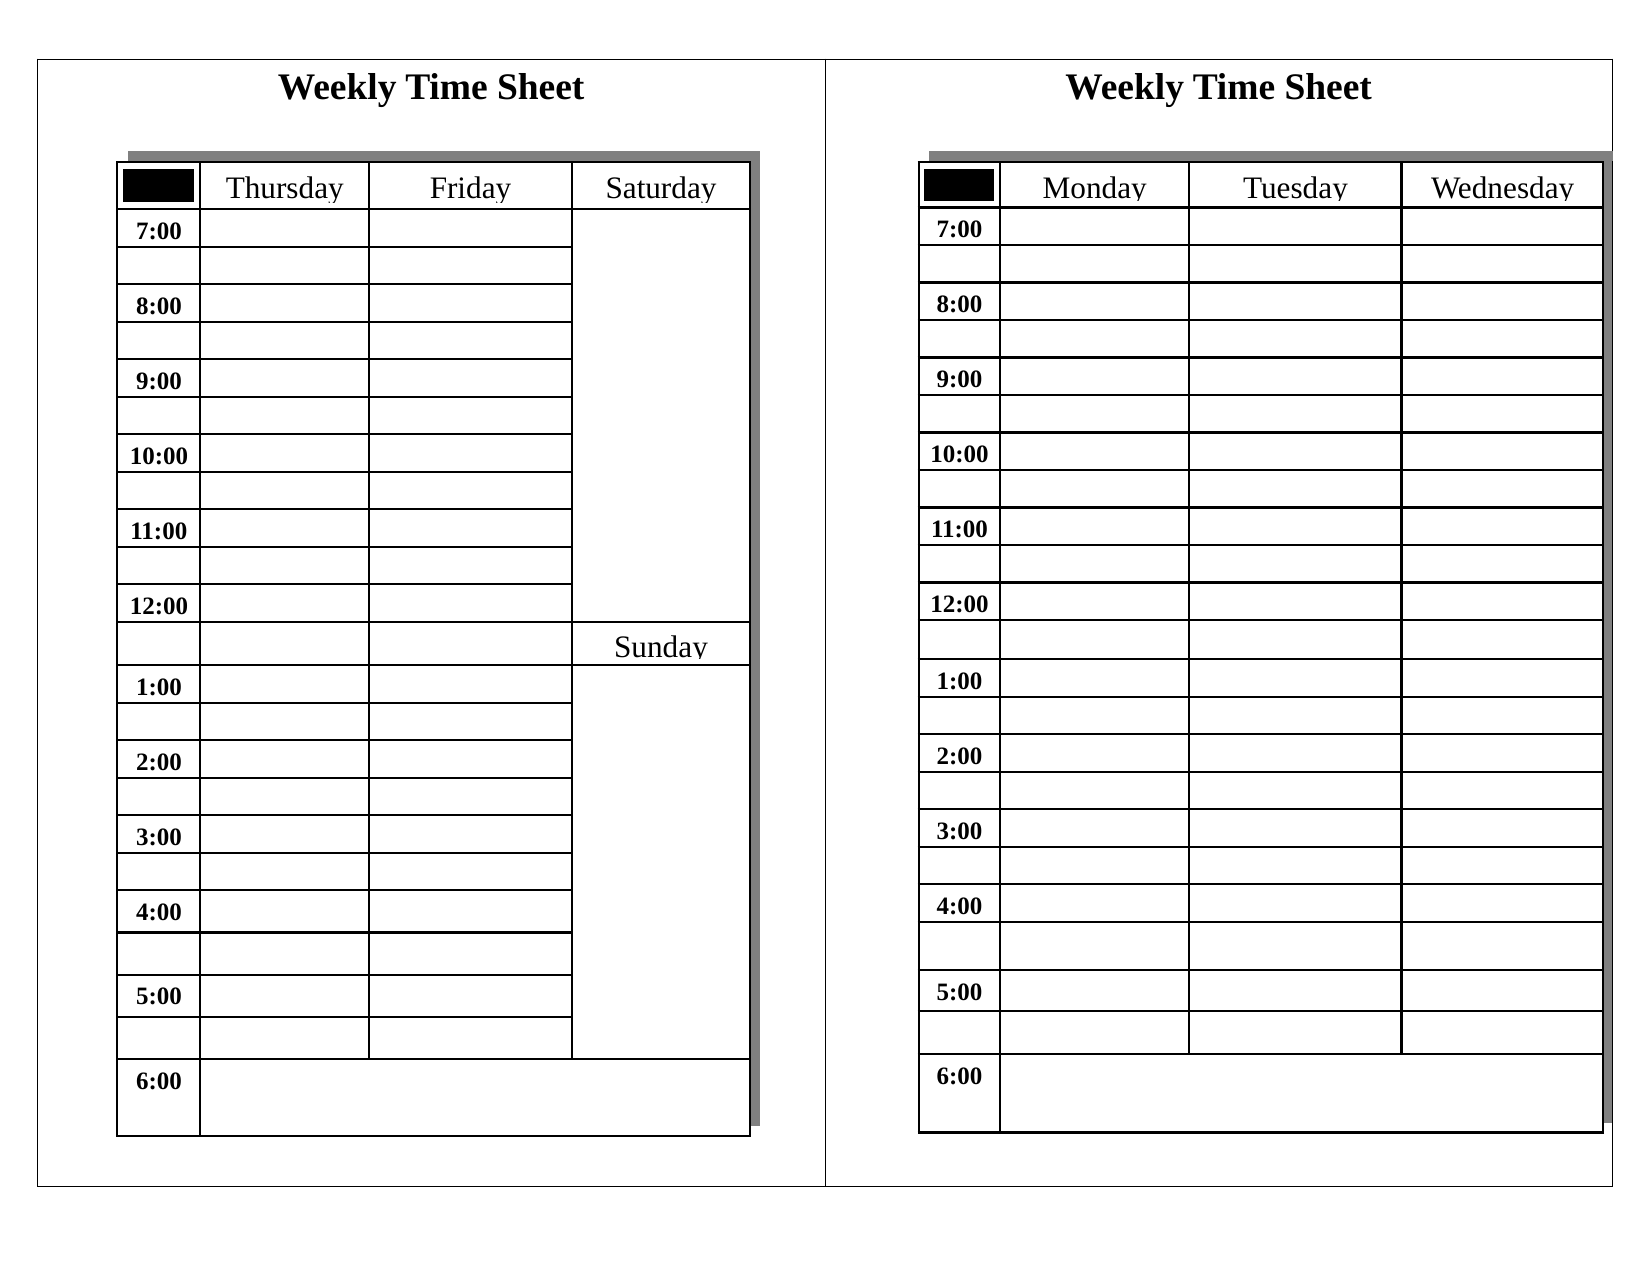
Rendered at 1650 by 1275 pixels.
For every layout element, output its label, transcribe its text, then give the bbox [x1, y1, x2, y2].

table_cell [1403, 621, 1602, 658]
table_cell [1001, 698, 1188, 733]
table_cell [1001, 546, 1188, 581]
table_cell [1403, 1012, 1602, 1053]
table_cell [370, 585, 571, 621]
table_cell [370, 210, 571, 246]
table_cell [118, 779, 199, 814]
table_cell [1403, 359, 1602, 394]
table_cell [201, 398, 368, 433]
table_header Saturday [573, 163, 749, 208]
table_cell [370, 285, 571, 321]
table_cell [1001, 509, 1188, 544]
table_cell [118, 623, 199, 664]
table_cell 4:00 [920, 885, 999, 921]
table_cell [573, 666, 749, 1058]
table_cell [920, 773, 999, 808]
table_cell [920, 1012, 999, 1053]
table_cell [1001, 885, 1188, 921]
table_cell [920, 246, 999, 281]
table_cell [1190, 584, 1400, 619]
table_header Friday [370, 163, 571, 208]
table_cell [1190, 810, 1400, 846]
table_cell [370, 854, 571, 889]
table_cell [1190, 885, 1400, 921]
table_cell 10:00 [118, 435, 199, 471]
table_cell [370, 666, 571, 702]
table_cell [118, 704, 199, 739]
table_cell 8:00 [920, 284, 999, 319]
table_cell [1001, 971, 1188, 1009]
table_cell [370, 398, 571, 433]
table_cell [1190, 698, 1400, 733]
table_cell [1001, 923, 1188, 969]
table_cell [201, 666, 368, 702]
table_cell [1403, 546, 1602, 581]
table_cell [118, 934, 199, 974]
table_cell [1190, 546, 1400, 581]
table_cell [1403, 885, 1602, 921]
table_cell 4:00 [118, 891, 199, 931]
table_cell 3:00 [118, 816, 199, 852]
table_cell [201, 741, 368, 777]
table_cell [1001, 621, 1188, 658]
table_cell [1403, 923, 1602, 969]
table_cell [201, 548, 368, 583]
table_cell [1001, 810, 1188, 846]
table_cell [118, 548, 199, 583]
table_cell 2:00 [920, 735, 999, 771]
table_cell 1:00 [118, 666, 199, 702]
table_cell [1190, 434, 1400, 469]
table_cell [1403, 209, 1602, 244]
table_cell [201, 891, 368, 931]
table_cell [118, 323, 199, 358]
table_cell [370, 934, 571, 974]
table_cell [201, 816, 368, 852]
table_cell 11:00 [118, 510, 199, 546]
table_cell [1190, 509, 1400, 544]
table_header [118, 163, 199, 208]
table_header Wednesday [1403, 163, 1602, 206]
table_cell [1001, 246, 1188, 281]
table_cell [920, 621, 999, 658]
table_cell [1403, 660, 1602, 696]
table_cell [201, 248, 368, 283]
table_cell [201, 1018, 368, 1058]
table_cell [1403, 509, 1602, 544]
table_cell [201, 585, 368, 621]
table_cell [201, 854, 368, 889]
table_cell [201, 934, 368, 974]
table_cell [370, 976, 571, 1016]
table_cell [1403, 810, 1602, 846]
table_cell [1001, 848, 1188, 883]
table_cell [1190, 773, 1400, 808]
table_cell [1001, 471, 1188, 506]
table_cell [370, 473, 571, 508]
table_cell [370, 323, 571, 358]
table_cell [201, 473, 368, 508]
table_cell [1190, 621, 1400, 658]
table_cell [370, 510, 571, 546]
table_cell [920, 396, 999, 431]
table_cell [118, 1018, 199, 1058]
table_cell 10:00 [920, 434, 999, 469]
table_cell [1403, 246, 1602, 281]
table_cell [1001, 359, 1188, 394]
table_header Weekly Time Sheet [38, 60, 825, 1186]
table_cell 2:00 [118, 741, 199, 777]
table_cell [1403, 848, 1602, 883]
table_cell [118, 398, 199, 433]
table_cell Sunday [573, 623, 749, 664]
table_cell [118, 473, 199, 508]
table_cell [201, 210, 368, 246]
table_header Monday [1001, 163, 1188, 206]
table_cell 5:00 [920, 971, 999, 1009]
table_cell [1403, 434, 1602, 469]
table_cell [201, 1060, 749, 1134]
table_cell [1001, 1055, 1602, 1131]
table_cell [1403, 735, 1602, 771]
table_cell [1001, 773, 1188, 808]
table_cell 9:00 [118, 360, 199, 396]
table_cell [1190, 471, 1400, 506]
table_cell [1190, 284, 1400, 319]
table_cell [201, 704, 368, 739]
table_cell 3:00 [920, 810, 999, 846]
table_cell [1190, 735, 1400, 771]
table_cell [1001, 584, 1188, 619]
table_cell [201, 323, 368, 358]
table_cell [920, 546, 999, 581]
table_cell [1001, 735, 1188, 771]
table_cell 1:00 [920, 660, 999, 696]
table_cell [1190, 359, 1400, 394]
table_cell [1001, 434, 1188, 469]
table_cell 6:00 [118, 1060, 199, 1134]
table_cell [370, 891, 571, 931]
table_cell [1403, 284, 1602, 319]
table_cell 7:00 [118, 210, 199, 246]
table_cell 7:00 [920, 209, 999, 244]
table_cell [370, 548, 571, 583]
table_cell [1403, 773, 1602, 808]
table_cell [1190, 923, 1400, 969]
table_cell [1190, 660, 1400, 696]
table_cell 5:00 [118, 976, 199, 1016]
table_cell 12:00 [118, 585, 199, 621]
table_cell [1403, 698, 1602, 733]
table_cell [370, 704, 571, 739]
table_cell [370, 360, 571, 396]
table_cell [1190, 848, 1400, 883]
table_cell [201, 435, 368, 471]
table_cell [1190, 396, 1400, 431]
table_cell [1001, 321, 1188, 356]
table_cell [920, 471, 999, 506]
table_cell [1001, 1012, 1188, 1053]
table_cell [201, 510, 368, 546]
table_cell [118, 854, 199, 889]
table_cell [201, 779, 368, 814]
table_cell 9:00 [920, 359, 999, 394]
table_cell [1403, 971, 1602, 1009]
table_cell [370, 779, 571, 814]
table_cell 6:00 [920, 1055, 999, 1131]
table_cell [1190, 321, 1400, 356]
table_cell 12:00 [920, 584, 999, 619]
table_cell [201, 360, 368, 396]
table_cell [370, 435, 571, 471]
table_cell [370, 741, 571, 777]
table_header Tuesday [1190, 163, 1400, 206]
table_header [920, 163, 999, 206]
table_cell 8:00 [118, 285, 199, 321]
table_cell [370, 248, 571, 283]
table_cell [1190, 209, 1400, 244]
table_cell [920, 698, 999, 733]
table_cell [1190, 971, 1400, 1009]
table_cell [920, 923, 999, 969]
table_header Thursday [201, 163, 368, 208]
table_cell [1001, 660, 1188, 696]
table_cell [573, 210, 749, 621]
table_cell [370, 623, 571, 664]
table_cell [370, 816, 571, 852]
table_cell [201, 976, 368, 1016]
table_cell [1001, 396, 1188, 431]
table_cell [1403, 396, 1602, 431]
table_cell [1403, 584, 1602, 619]
table_cell [201, 285, 368, 321]
table_header Weekly Time Sheet [826, 60, 1612, 1186]
table_cell [118, 248, 199, 283]
table_cell [370, 1018, 571, 1058]
table_cell [1190, 1012, 1400, 1053]
table_cell [1001, 209, 1188, 244]
table_cell 11:00 [920, 509, 999, 544]
table_cell [1403, 321, 1602, 356]
table_cell [1001, 284, 1188, 319]
table_cell [201, 623, 368, 664]
table_cell [920, 848, 999, 883]
table_cell [1403, 471, 1602, 506]
table_cell [1190, 246, 1400, 281]
table_cell [920, 321, 999, 356]
